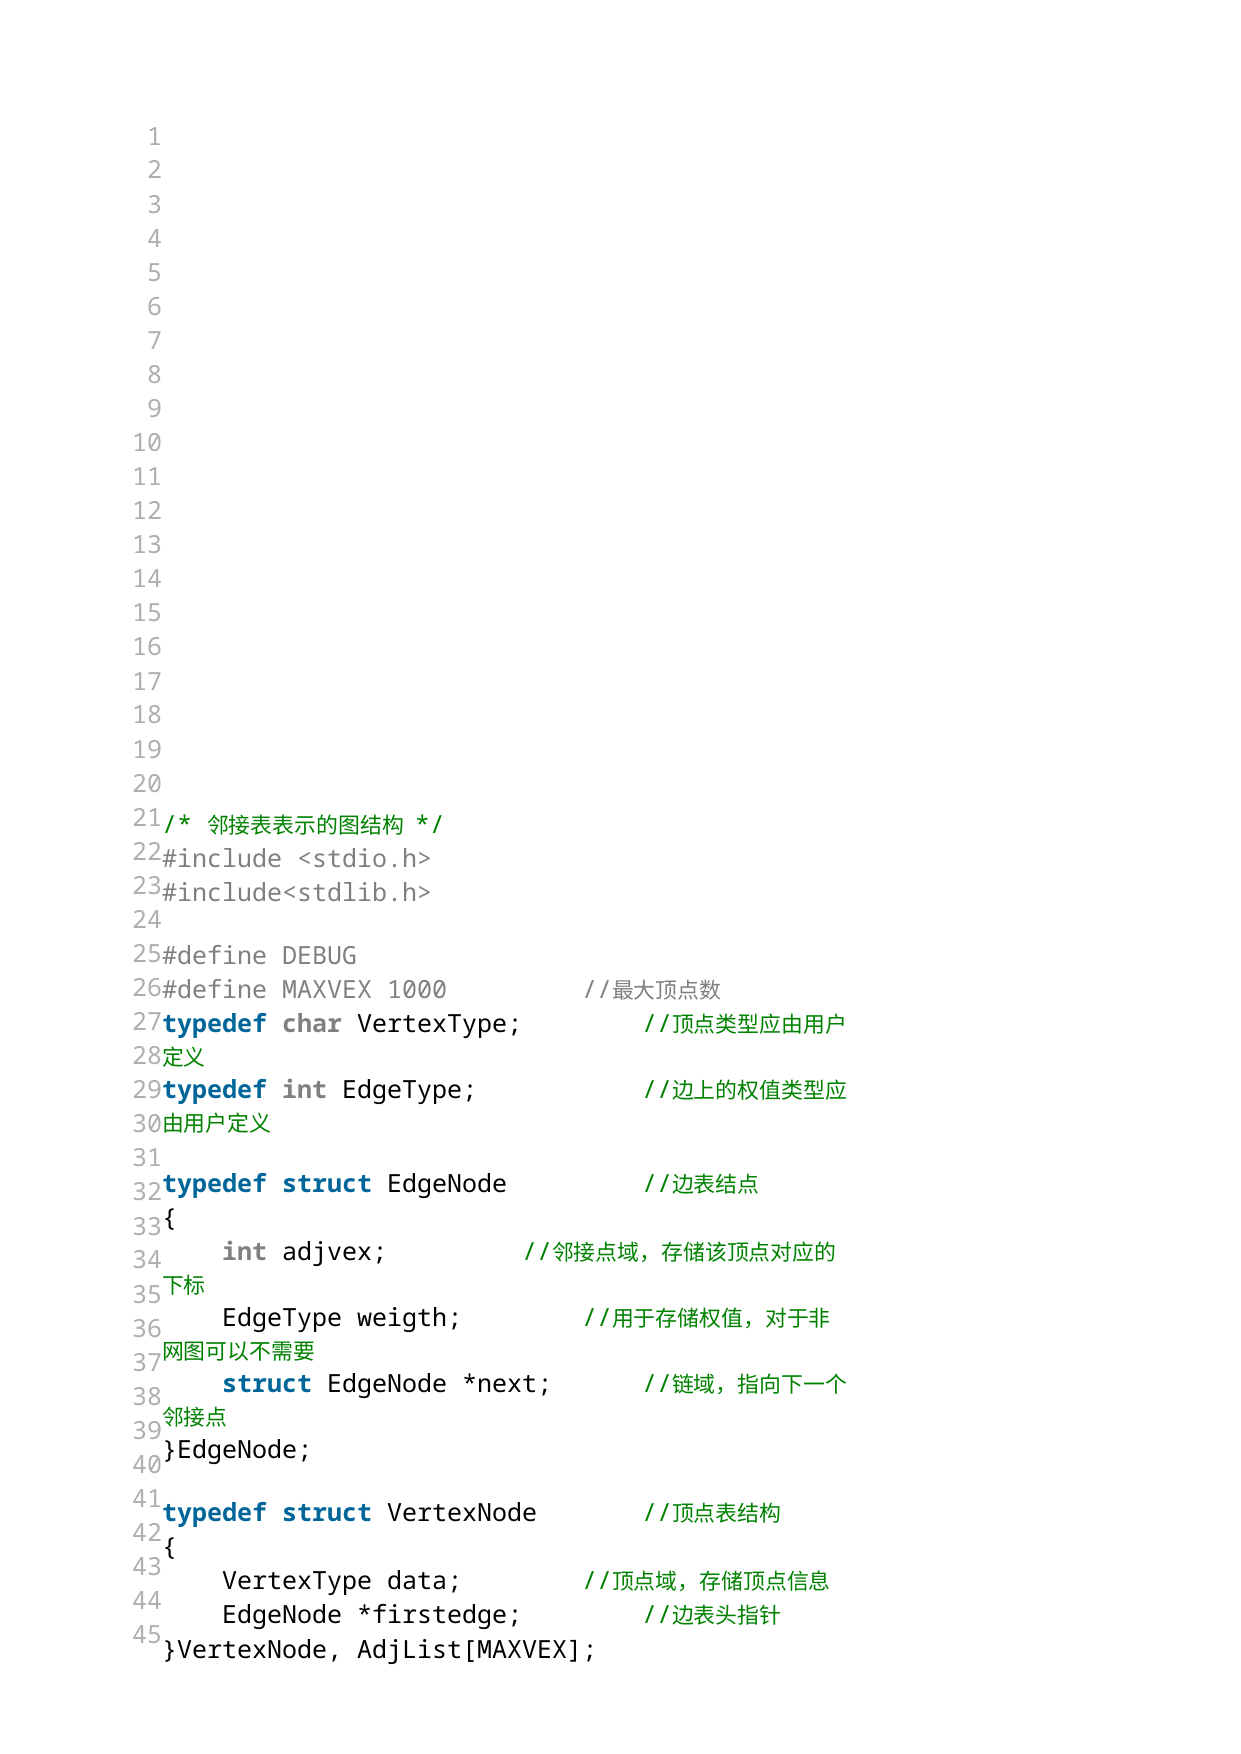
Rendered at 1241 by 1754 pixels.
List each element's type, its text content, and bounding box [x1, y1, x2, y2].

table_header 1 2 3 4 5 6 7 8 9 10 11 12 13 14 15 16 17 18 19 20 21 22 23 24 25 26 27 28 29 30 31 32 33 34 35 36 37 38 39 40 41 42 43 44 45 46 47 48 49 50 51 52 53 54 55 56 57 58 59 60 61 62 63 64 65 66 67 68 69 70 71 72 73 74 75 76 77 78 79 80 81 82 83 84 85 86 87 88 89 90 91 92 93 94 95 96 97 98 99 100 101 102 103 104 105 106 107 108 109 110 111 112 113 114 115 116 117 118 119 120 121 122 123 124 125 126 127 128 129 130 131 132 133 134 135 136 137 138 139 140 141 142 143 144 145 146 147 148 149 150 151 152 153 154 155 [118, 118, 162, 1636]
table_header /* 邻接表表示的图结构 */ #include <stdio.h> #include<stdlib.h> #define DEBUG #define MAXVEX 1000 //最大顶点数 typedef char VertexType; //顶点类型应由用户定义 typedef int EdgeType; //边上的权值类型应由用户定义 typedef struct EdgeNode //边表结点 { int adjvex; //邻接点域，存储该顶点对应的下标 EdgeType weigth; //用于存储权值，对于非网图可以不需要 struct EdgeNode *next; //链域，指向下一个邻接点 }EdgeNode; typedef struct VertexNode //顶点表结构 { VertexType data; //顶点域，存储顶点信息 EdgeNode *firstedge; //边表头指针 }VertexNode, AdjList[MAXVEX]; typedef struct { AdjList adjList; int numVertexes, numEdges; //图中当前顶点数和边数 }GraphList; int Locate(GraphList *g, char ch) { int i; for(i = 0; i < MAXVEX; i++) { if(ch == g->adjList[i].data) { break; } } if(i >= MAXVEX) { fprintf(stderr,"there is no vertex.\n"); return -1; } return i; } //建立图的邻接表结构 void CreateGraph(GraphList *g) { int i, j, k; EdgeNode *e; EdgeNode *f; printf("输入顶点数和边数:\n"); scanf("%d,%d", &g->numVertexes, &g->numEdges); #ifdef DEBUG printf("%d,%d\n", g->numVertexes, g->numEdges); #endif for(i = 0; i < g->numVertexes; i++) { printf("请输入顶点%d:\n", i); g->adjList[i].data = getchar(); //输入顶点信息 g->adjList[i].firstedge = NULL; //将边表置为空表 while(g->adjList[i].data == '\n') { g->adjList[i].data = getchar(); } } //建立边表 for(k = 0; k < g->numEdges; k++) { printf("输入边(vi,vj)上的顶点序号:\n"); char p, q; p = getchar(); while(p == '\n') { p = getchar(); } q = getchar(); while(q == '\n') { q = getchar(); } int m, n; m = Locate(g, p); n = Locate(g, q); if(m == -1 || n == -1) { return; } #ifdef DEBUG printf("p = %c\n", p); printf("q = %c\n", q); printf("m = %d\n", m); printf("n = %d\n", n); #endif //向内存申请空间，生成边表结点 e = (EdgeNode *)malloc(sizeof(EdgeNode)); if(e == NULL) { fprintf(stderr, "malloc() error.\n"); return; } //邻接序号为j e->adjvex = n; //将e指针指向当前顶点指向的结构 e->next = g->adjList[m].firstedge; //将当前顶点的指针指向e g->adjList[m].firstedge = e; f = (EdgeNode *)malloc(sizeof(EdgeNode)); if(f == NULL) { fprintf(stderr, "malloc() error.\n"); return; } f->adjvex = m; f->next = g->adjList[n].firstedge; g->adjList[n].firstedge = f; } } void printGraph(GraphList *g) { int i = 0; #ifdef DEBUG printf("printGraph() start.\n"); #endif while(g->adjList[i].firstedge != NULL && i < MAXVEX) { printf("顶点:%c ", g->adjList[i].data); EdgeNode *e = NULL; e = g->adjList[i].firstedge; while(e != NULL) { printf("%d ", e->adjvex); e = e->next; } i++; printf("\n"); } } int main(int argc, char **argv) { GraphList g; CreateGraph(&g); printGraph(&g); return 0; } </stdlib.h></stdio.h> [162, 118, 848, 1636]
